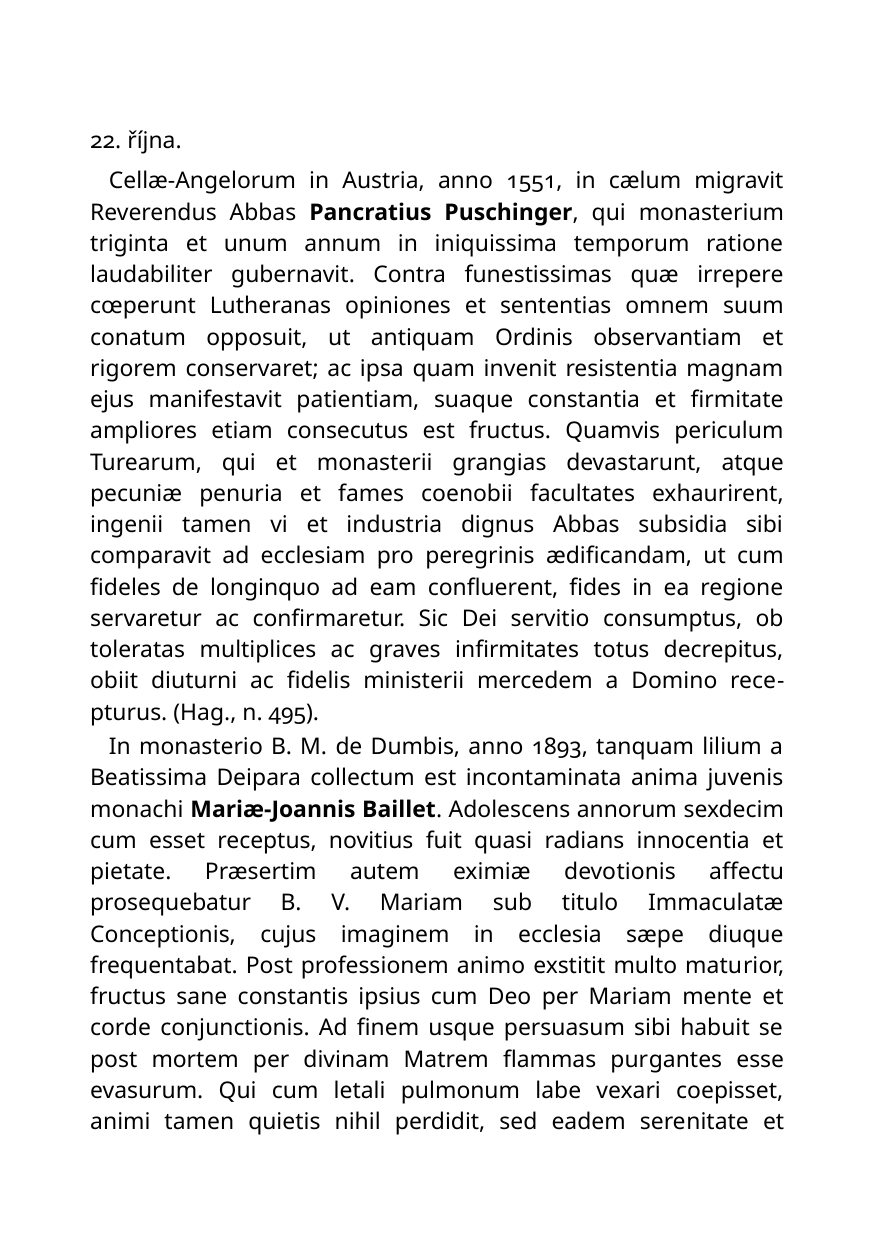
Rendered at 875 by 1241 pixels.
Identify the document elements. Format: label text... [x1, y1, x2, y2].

text In monasterio B. M. de Dumbis, anno 1893, tanquam lilium a Beatissima Deipara collectum est incontaminata anima juvenis monachi Mariæ-Joannis Baillet. Adolescens annorum sexdecim cum esset receptus, novitius fuit quasi radians innocentia et pietate. Præsertim autem eximiæ devo­tionis affectu prosequebatur B. V. Mariam sub titulo Immaculatæ Conceptionis, cujus imaginem in ecclesia sæpe diuque frequentabat. Post professionem animo exstitit multo matu­rior, fructus sane constantis ipsius cum Deo per Mariam mente et corde conjunctionis. Ad finem usque persuasum sibi habuit se post mortem per divinam Matrem flammas pur­gantes esse evasurum. Qui cum letali pulmonum labe vexari coepisset, animi tamen quietis nihil perdidit, sed eadem sere­nitate et [90, 730, 784, 1136]
text Cellæ-Angelorum in Austria, anno 1551, in cælum migravit Reverendus Abbas Pancratius Puschinger, qui monasterium triginta et unum annum in iniquissima temporum ratione laudabiliter gubernavit. Contra funestissimas quæ irrepere cœperunt Lutheranas opiniones et sententias omnem suum conatum opposuit, ut antiquam Ordinis observantiam et rigorem conservaret; ac ipsa quam invenit resistentia magnam ejus manifestavit patientiam, suaque constantia et firmitate ampliores etiam consecutus est fructus. Quamvis periculum Turearum, qui et monasterii grangias devastarunt, atque pecuniæ penuria et fames coenobii facultates exhaurirent, ingenii tamen vi et industria dignus Abbas subsidia sibi comparavit ad ecclesiam pro peregrinis ædificandam, ut cum fideles de longinquo ad eam confluerent, fides in ea regione servaretur ac confirmaretur. Sic Dei servitio consumptus, ob toleratas multiplices ac graves infirmitates totus decrepitus, obiit diuturni ac fidelis ministerii mercedem a Domino rece­pturus. (Hag., n. 495). [90, 164, 784, 727]
text 22. října. [90, 124, 784, 156]
